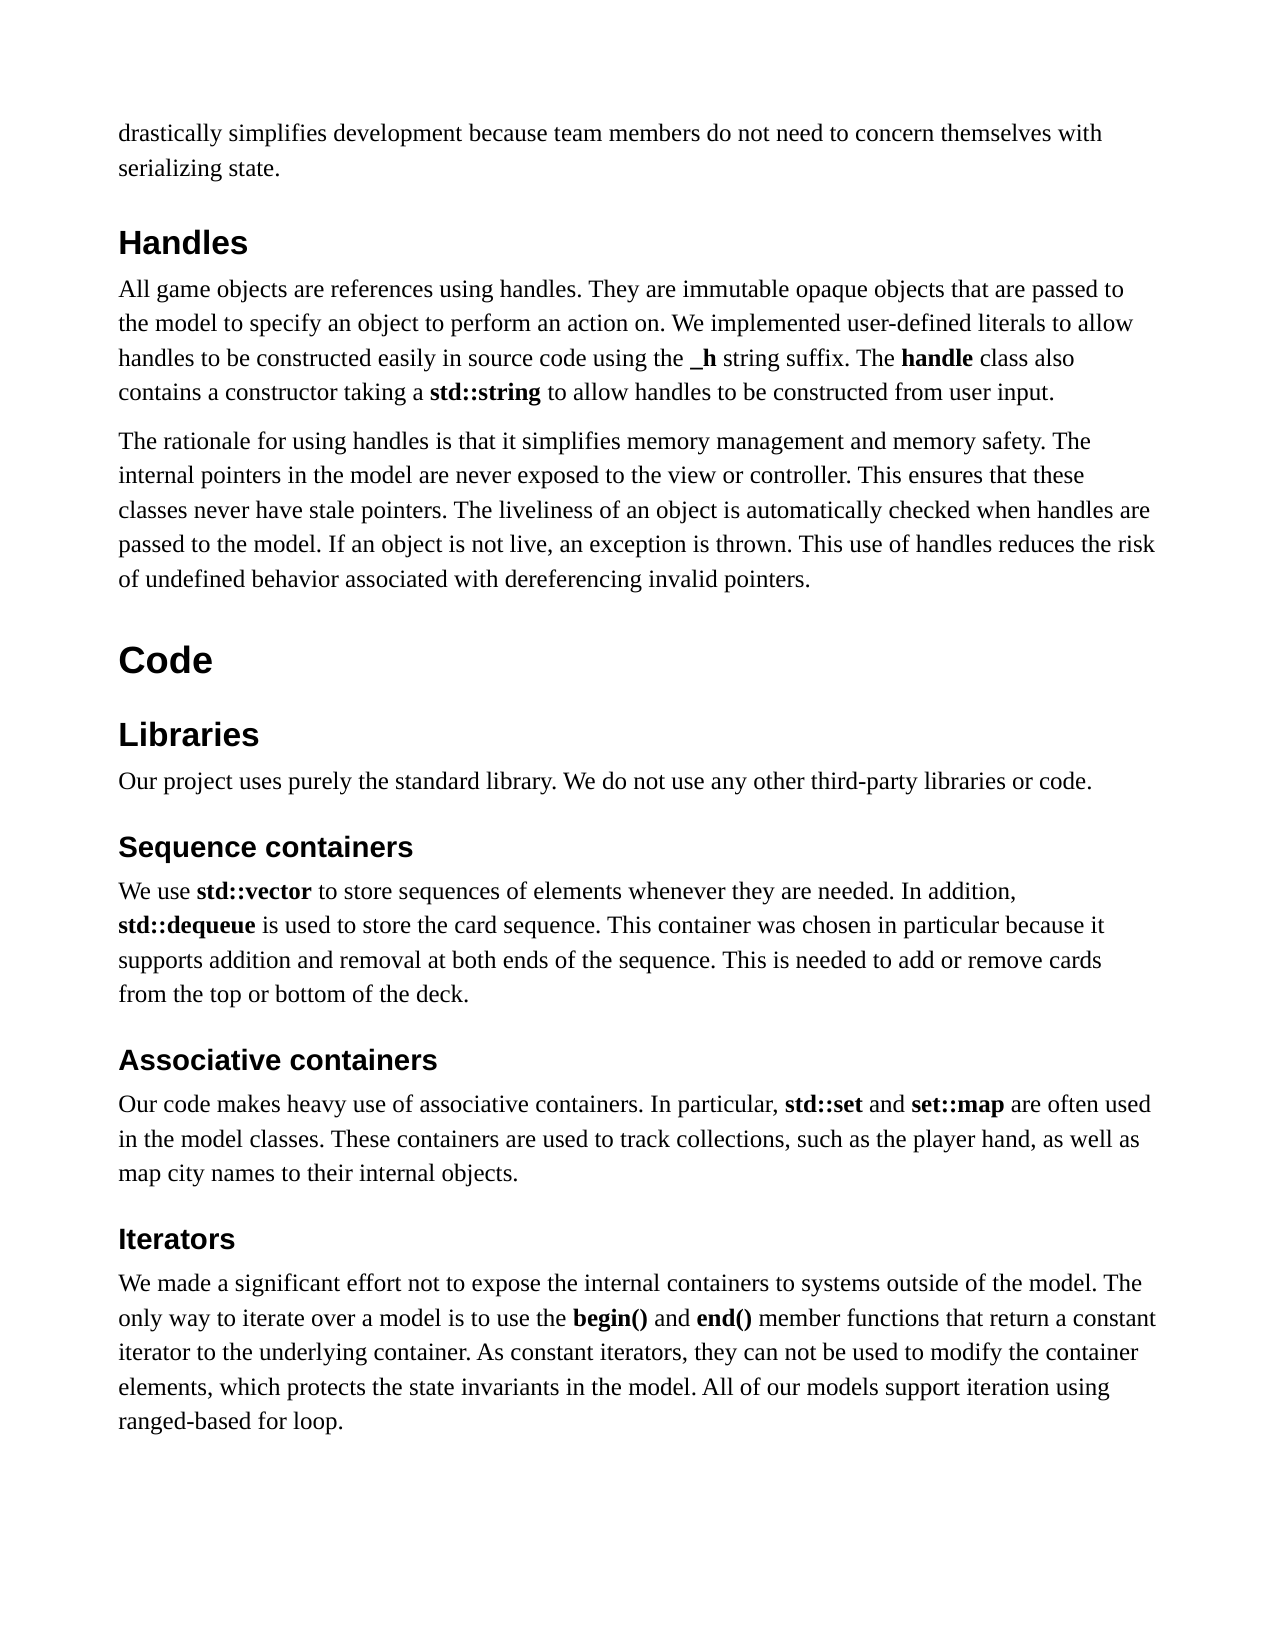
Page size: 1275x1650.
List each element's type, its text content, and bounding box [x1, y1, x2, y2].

subtitle Libraries [118, 715, 1157, 754]
text Our project uses purely the standard library. We do not use any other third-party libraries or code. [118, 766, 1157, 795]
text drastically simplifies development because team members do not need to concern themselves with serializing state. [118, 118, 1157, 181]
text Our code makes heavy use of associative containers. In particular, std::set and set::map are often used in the model classes. These containers are used to track collections, such as the player hand, as well as map city names to their internal objects. [118, 1089, 1157, 1187]
subtitle Handles [118, 222, 1157, 261]
subtitle Code [118, 638, 1157, 682]
text All game objects are references using handles. They are immutable opaque objects that are passed to the model to specify an object to perform an action on. We implemented user-defined literals to allow handles to be constructed easily in source code using the _h string suffix. The handle class also contains a constructor taking a std::string to allow handles to be constructed from user input. [118, 274, 1157, 406]
text We made a significant effort not to expose the internal containers to systems outside of the model. The only way to iterate over a model is to use the begin() and end() member functions that return a constant iterator to the underlying container. As constant iterators, they can not be used to modify the container elements, which protects the state invariants in the model. All of our models support iteration using ranged-based for loop. [118, 1268, 1157, 1435]
subtitle Sequence containers [118, 830, 1157, 864]
text The rationale for using handles is that it simplifies memory management and memory safety. The internal pointers in the model are never exposed to the view or controller. This ensures that these classes never have stale pointers. The liveliness of an object is automatically checked when handles are passed to the model. If an object is not live, an exception is thrown. This use of handles reduces the risk of undefined behavior associated with dereferencing invalid pointers. [118, 426, 1157, 593]
subtitle Associative containers [118, 1043, 1157, 1077]
text We use std::vector to store sequences of elements whenever they are needed. In addition, std::dequeue is used to store the card sequence. This container was chosen in particular because it supports addition and removal at both ends of the sequence. This is needed to add or remove cards from the top or bottom of the deck. [118, 876, 1157, 1008]
subtitle Iterators [118, 1222, 1157, 1256]
